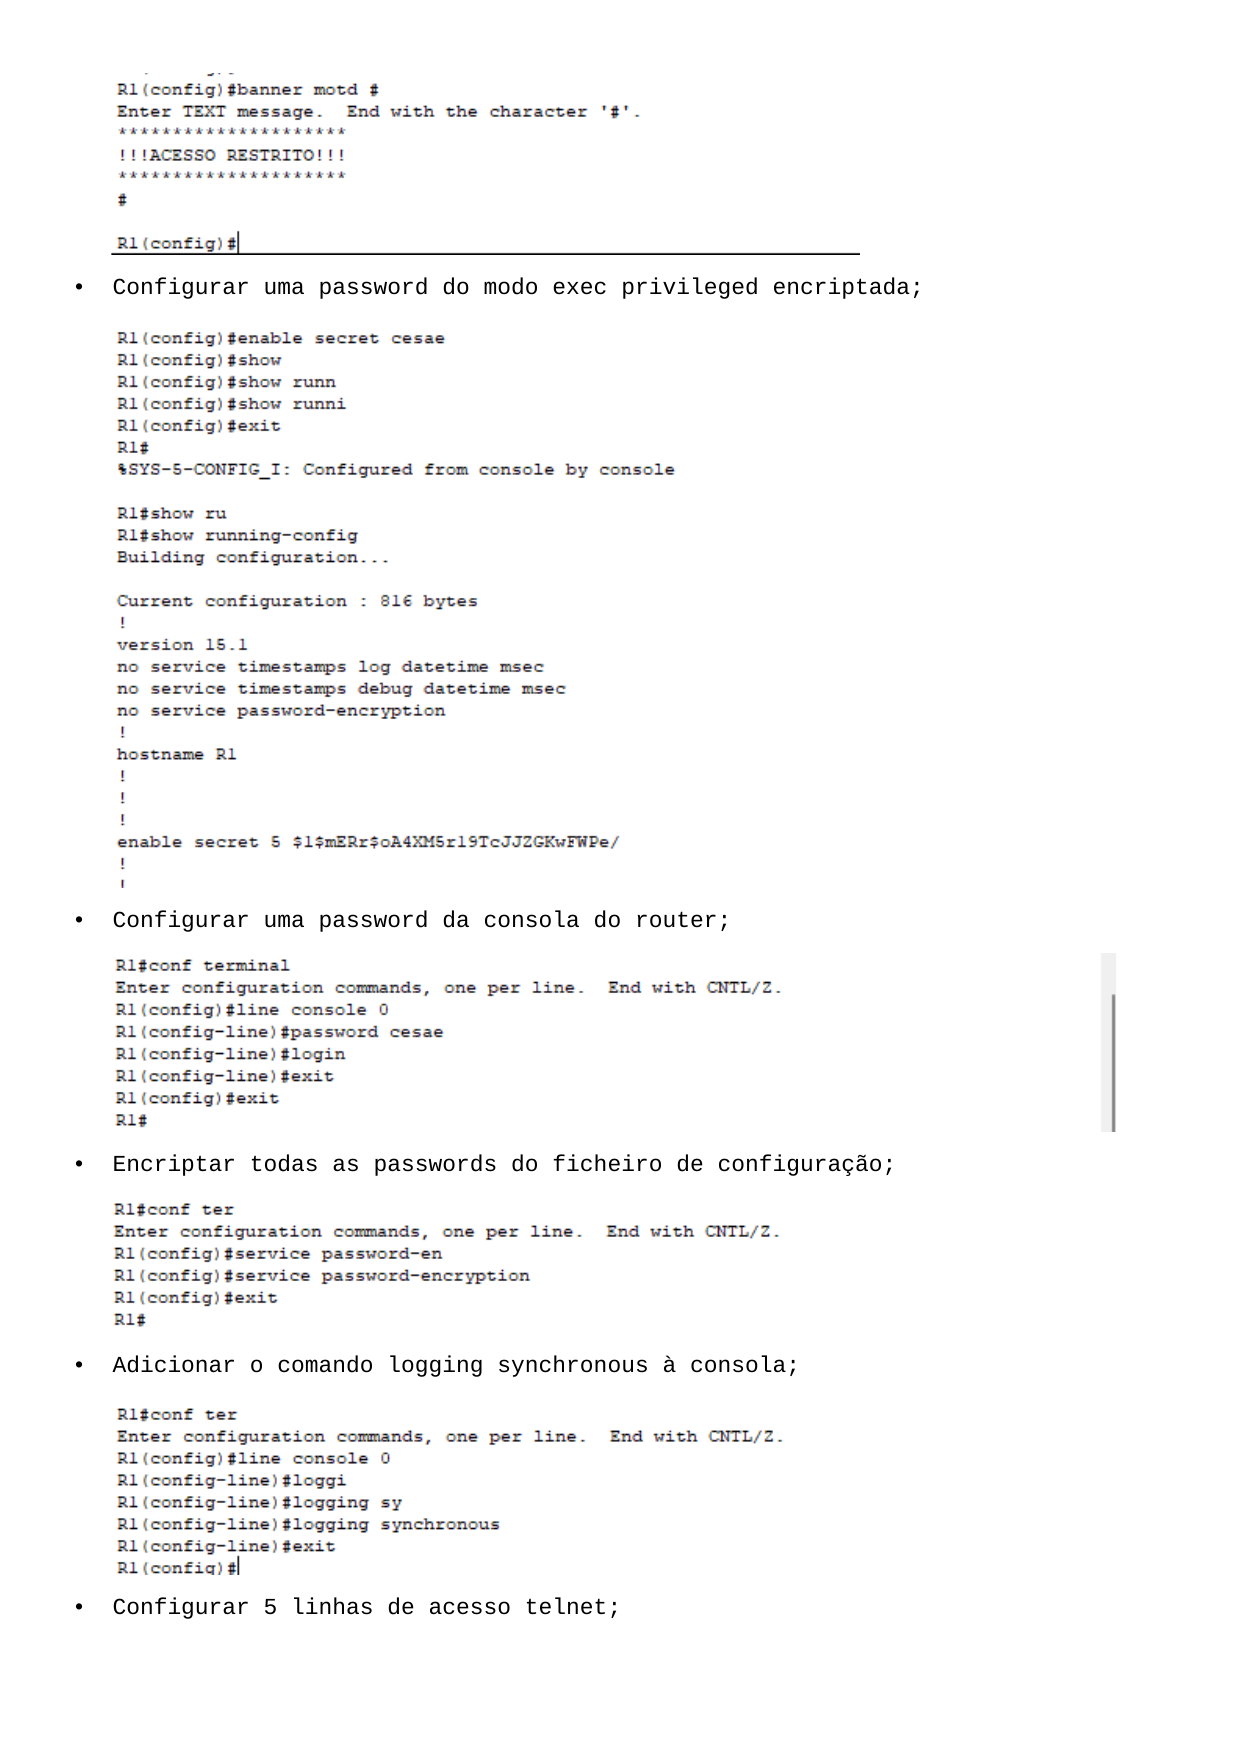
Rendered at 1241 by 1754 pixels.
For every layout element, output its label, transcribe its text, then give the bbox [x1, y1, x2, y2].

list Configurar uma password do modo exec privileged encriptada; [75, 273, 1137, 301]
list Configurar uma password da consola do router; [75, 906, 1137, 934]
list Configurar 5 linhas de acesso telnet; [75, 1593, 1137, 1621]
list Adicionar o comando logging synchronous à consola; [75, 1351, 1137, 1379]
list Encriptar todas as passwords do ficheiro de configuração; [75, 1149, 1137, 1178]
